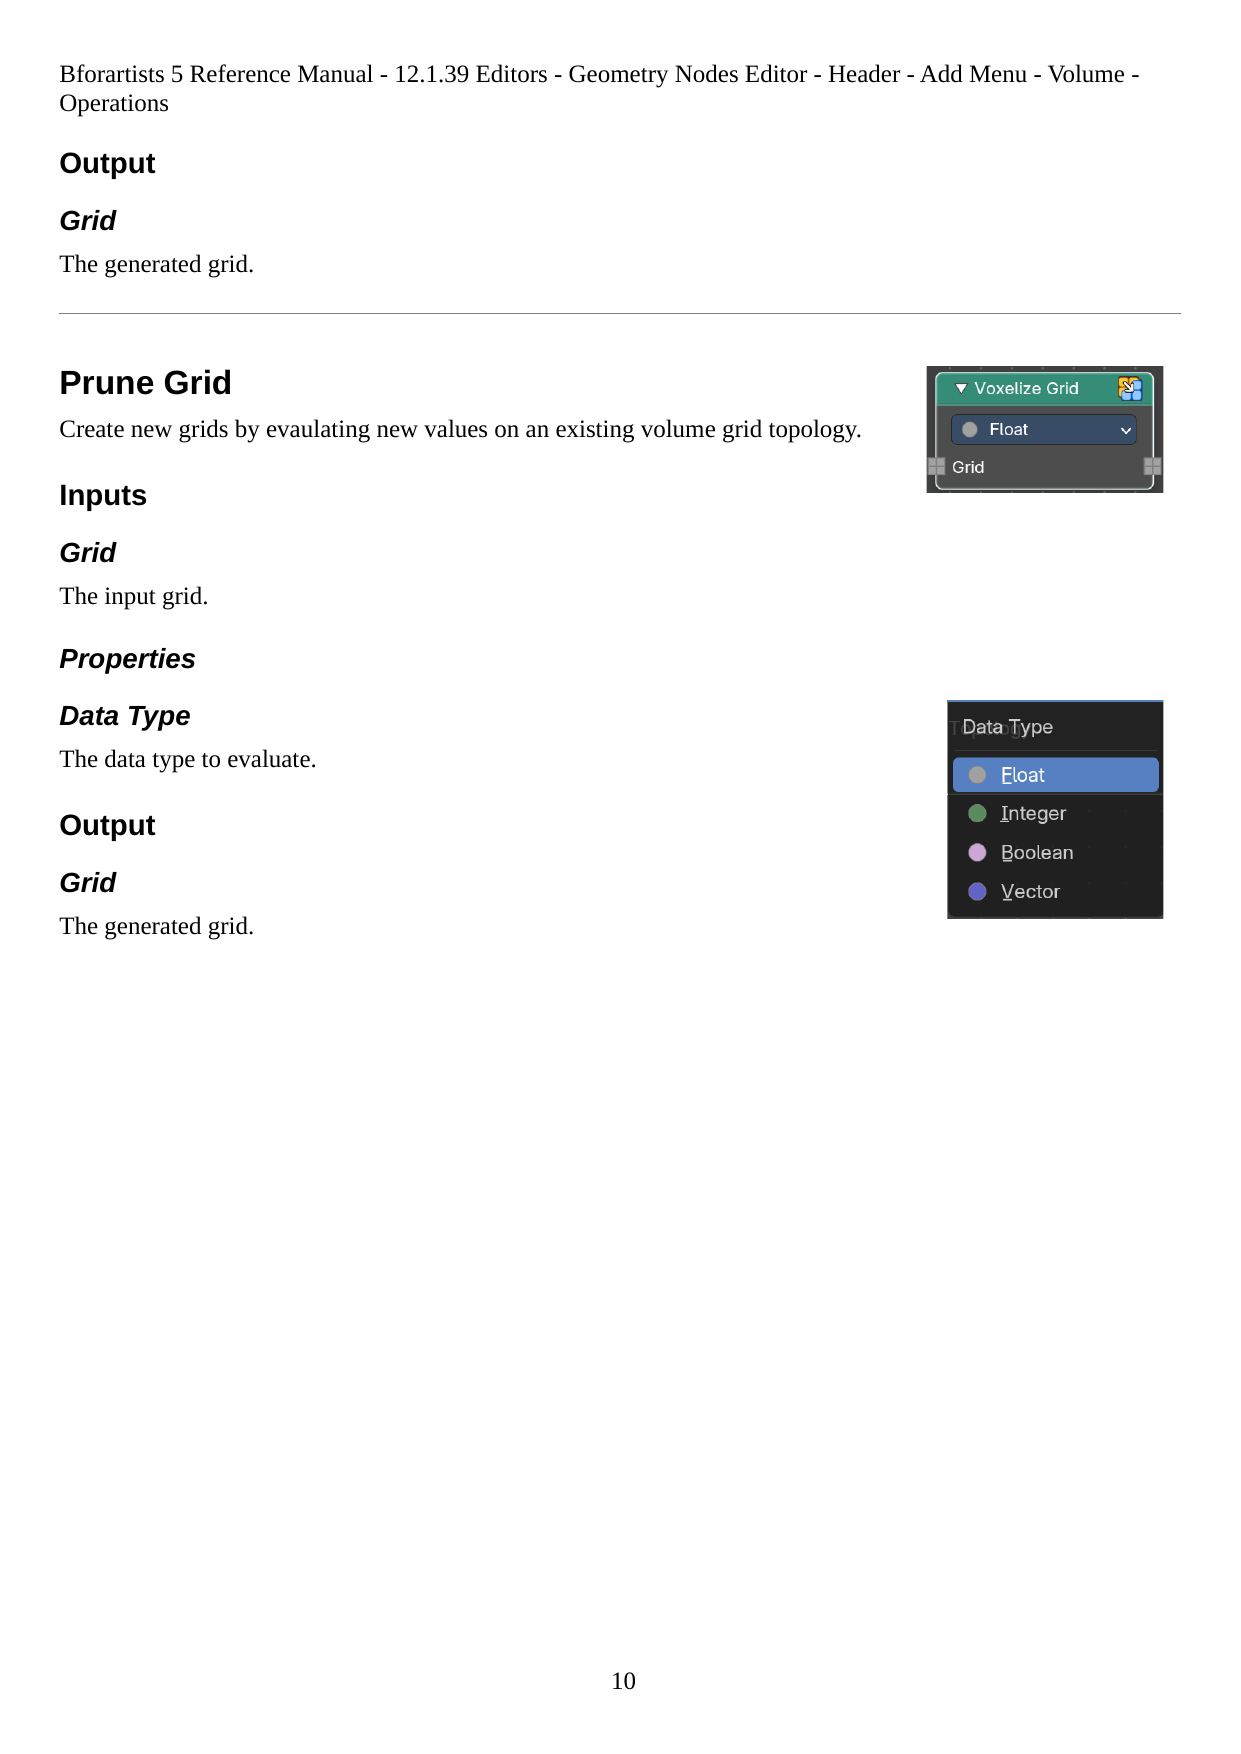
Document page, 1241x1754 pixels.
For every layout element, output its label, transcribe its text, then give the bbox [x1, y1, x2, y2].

subtitle Grid [59, 205, 1181, 237]
text The data type to evaluate. [59, 744, 947, 773]
picture [947, 700, 1164, 919]
subtitle Data Type [59, 699, 1181, 731]
subtitle Output [59, 146, 1181, 180]
subtitle Grid [59, 537, 1181, 569]
subtitle [1164, 866, 1181, 898]
text The generated grid. [59, 911, 1181, 939]
picture [926, 366, 1164, 493]
text The input grid. [59, 581, 1181, 610]
subtitle Output [59, 808, 947, 841]
subtitle Prune Grid [59, 363, 1181, 402]
text Create new grids by evaulating new values on an existing volume grid topology. [59, 414, 926, 443]
subtitle [1164, 808, 1181, 841]
subtitle Inputs [59, 478, 1181, 512]
subtitle Grid [59, 866, 947, 898]
text The generated grid. [59, 249, 1181, 278]
subtitle Properties [59, 643, 1181, 674]
